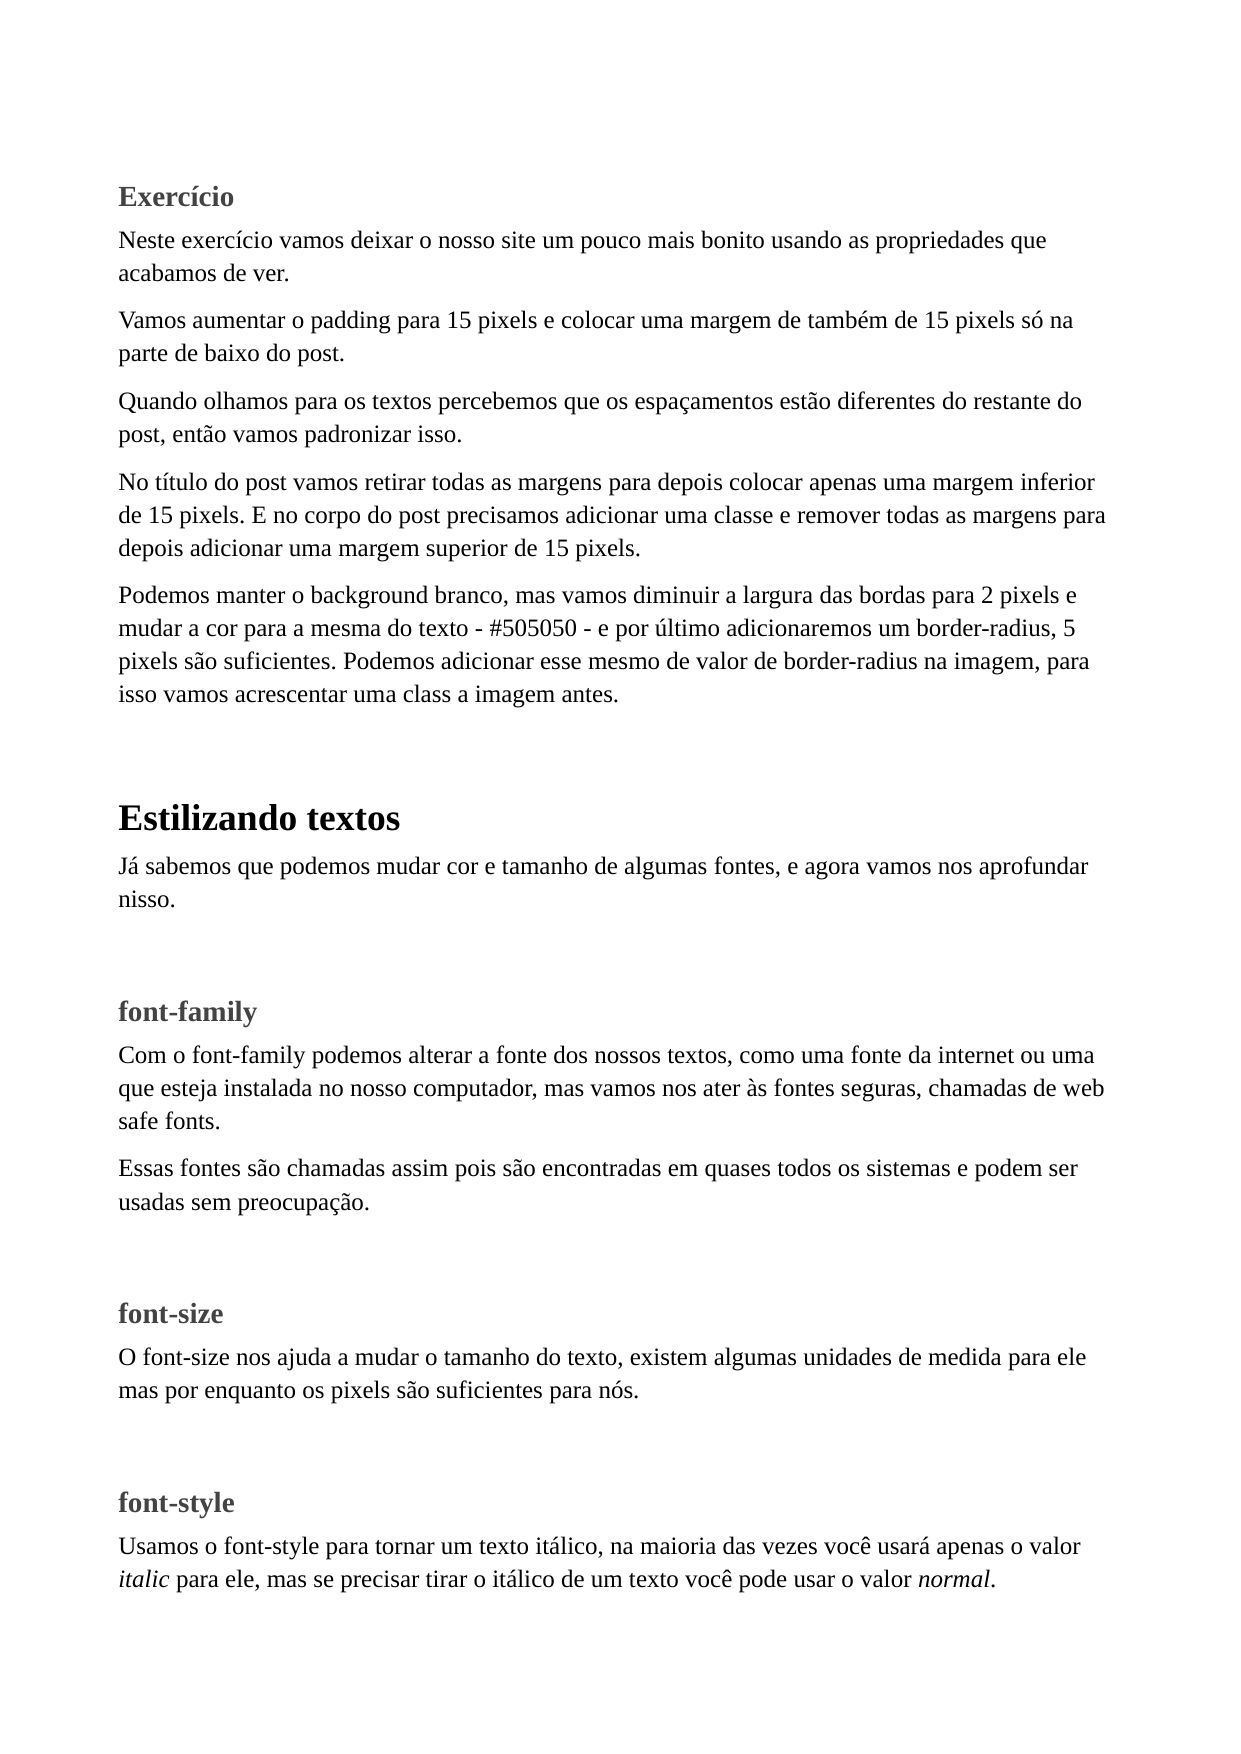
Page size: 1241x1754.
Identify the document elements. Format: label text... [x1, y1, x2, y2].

text Neste exercício vamos deixar o nosso site um pouco mais bonito usando as propriedades que acabamos de ver. [118, 225, 1122, 287]
text No título do post vamos retirar todas as margens para depois colocar apenas uma margem inferior de 15 pixels. E no corpo do post precisamos adicionar uma classe e remover todas as margens para depois adicionar uma margem superior de 15 pixels. [118, 467, 1122, 561]
text Já sabemos que podemos mudar cor e tamanho de algumas fontes, e agora vamos nos aprofundar nisso. [118, 851, 1122, 913]
text Usamos o font-style para tornar um texto itálico, na maioria das vezes você usará apenas o valor italic para ele, mas se precisar tirar o itálico de um texto você pode usar o valor normal. [118, 1531, 1122, 1593]
subtitle Estilizando textos [118, 795, 1122, 838]
text Vamos aumentar o padding para 15 pixels e colocar uma margem de também de 15 pixels só na parte de baixo do post. [118, 305, 1122, 367]
subtitle font-style [118, 1485, 1122, 1519]
text Com o font-family podemos alterar a fonte dos nossos textos, como uma fonte da internet ou uma que esteja instalada no nosso computador, mas vamos nos ater às fontes seguras, chamadas de web safe fonts. [118, 1040, 1122, 1135]
text Quando olhamos para os textos percebemos que os espaçamentos estão diferentes do restante do post, então vamos padronizar isso. [118, 386, 1122, 448]
text O font-size nos ajuda a mudar o tamanho do texto, existem algumas unidades de medida para ele mas por enquanto os pixels são suficientes para nós. [118, 1342, 1122, 1404]
text Essas fontes são chamadas assim pois são encontradas em quases todos os sistemas e podem ser usadas sem preocupação. [118, 1153, 1122, 1215]
subtitle Exercício [118, 179, 1122, 212]
subtitle font-family [118, 994, 1122, 1027]
subtitle font-size [118, 1296, 1122, 1330]
text Podemos manter o background branco, mas vamos diminuir a largura das bordas para 2 pixels e mudar a cor para a mesma do texto - #505050 - e por último adicionaremos um border-radius, 5 pixels são suficientes. Podemos adicionar esse mesmo de valor de border-radius na imagem, para isso vamos acrescentar uma class a imagem antes. [118, 580, 1122, 708]
